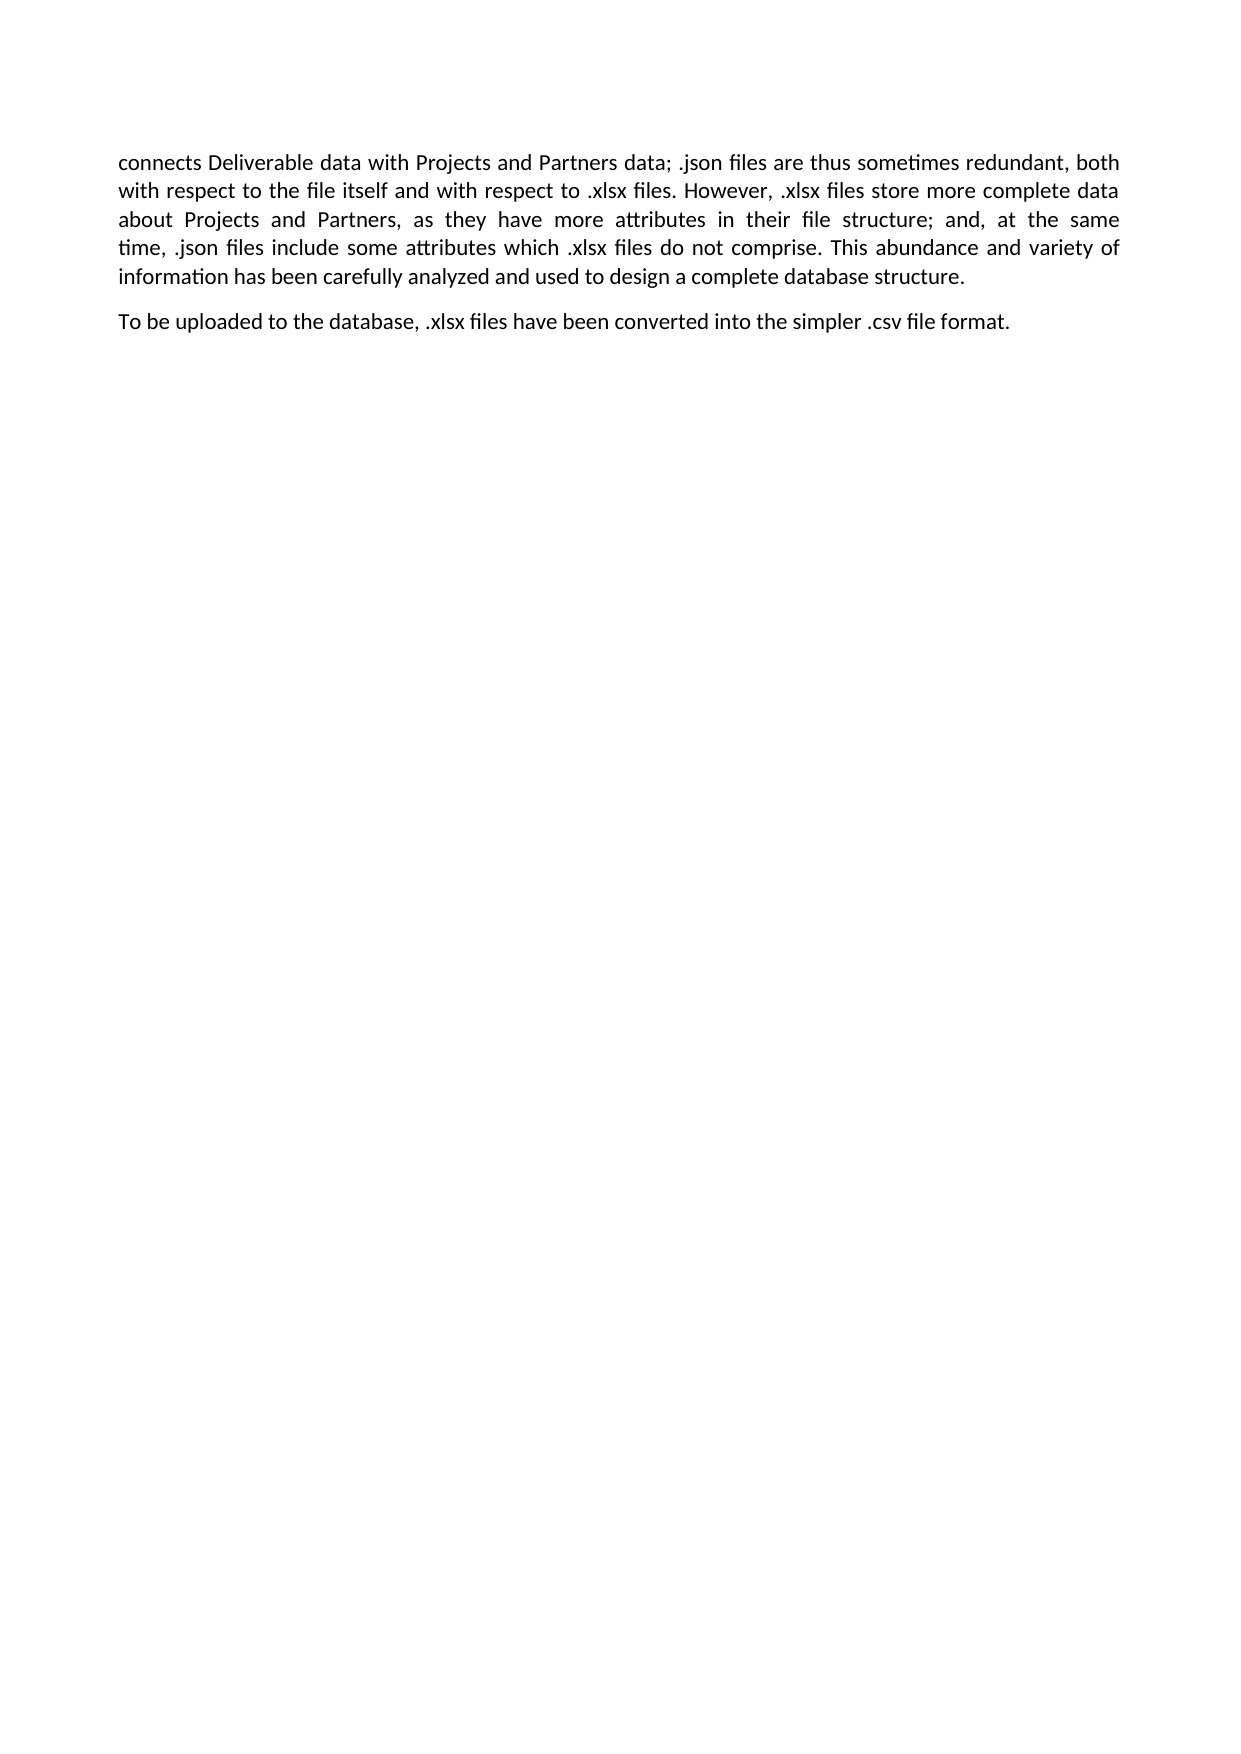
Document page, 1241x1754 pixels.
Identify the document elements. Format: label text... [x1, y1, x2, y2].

text connects Deliverable data with Projects and Partners data; .json files are thus sometimes redundant, both with respect to the file itself and with respect to .xlsx files. However, .xlsx files store more complete data about Projects and Partners, as they have more attributes in their file structure; and, at the same time, .json files include some attributes which .xlsx files do not comprise. This abundance and variety of information has been carefully analyzed and used to design a complete database structure. [118, 148, 1122, 290]
text To be uploaded to the database, .xlsx files have been converted into the simpler .csv file format. [118, 307, 1122, 335]
